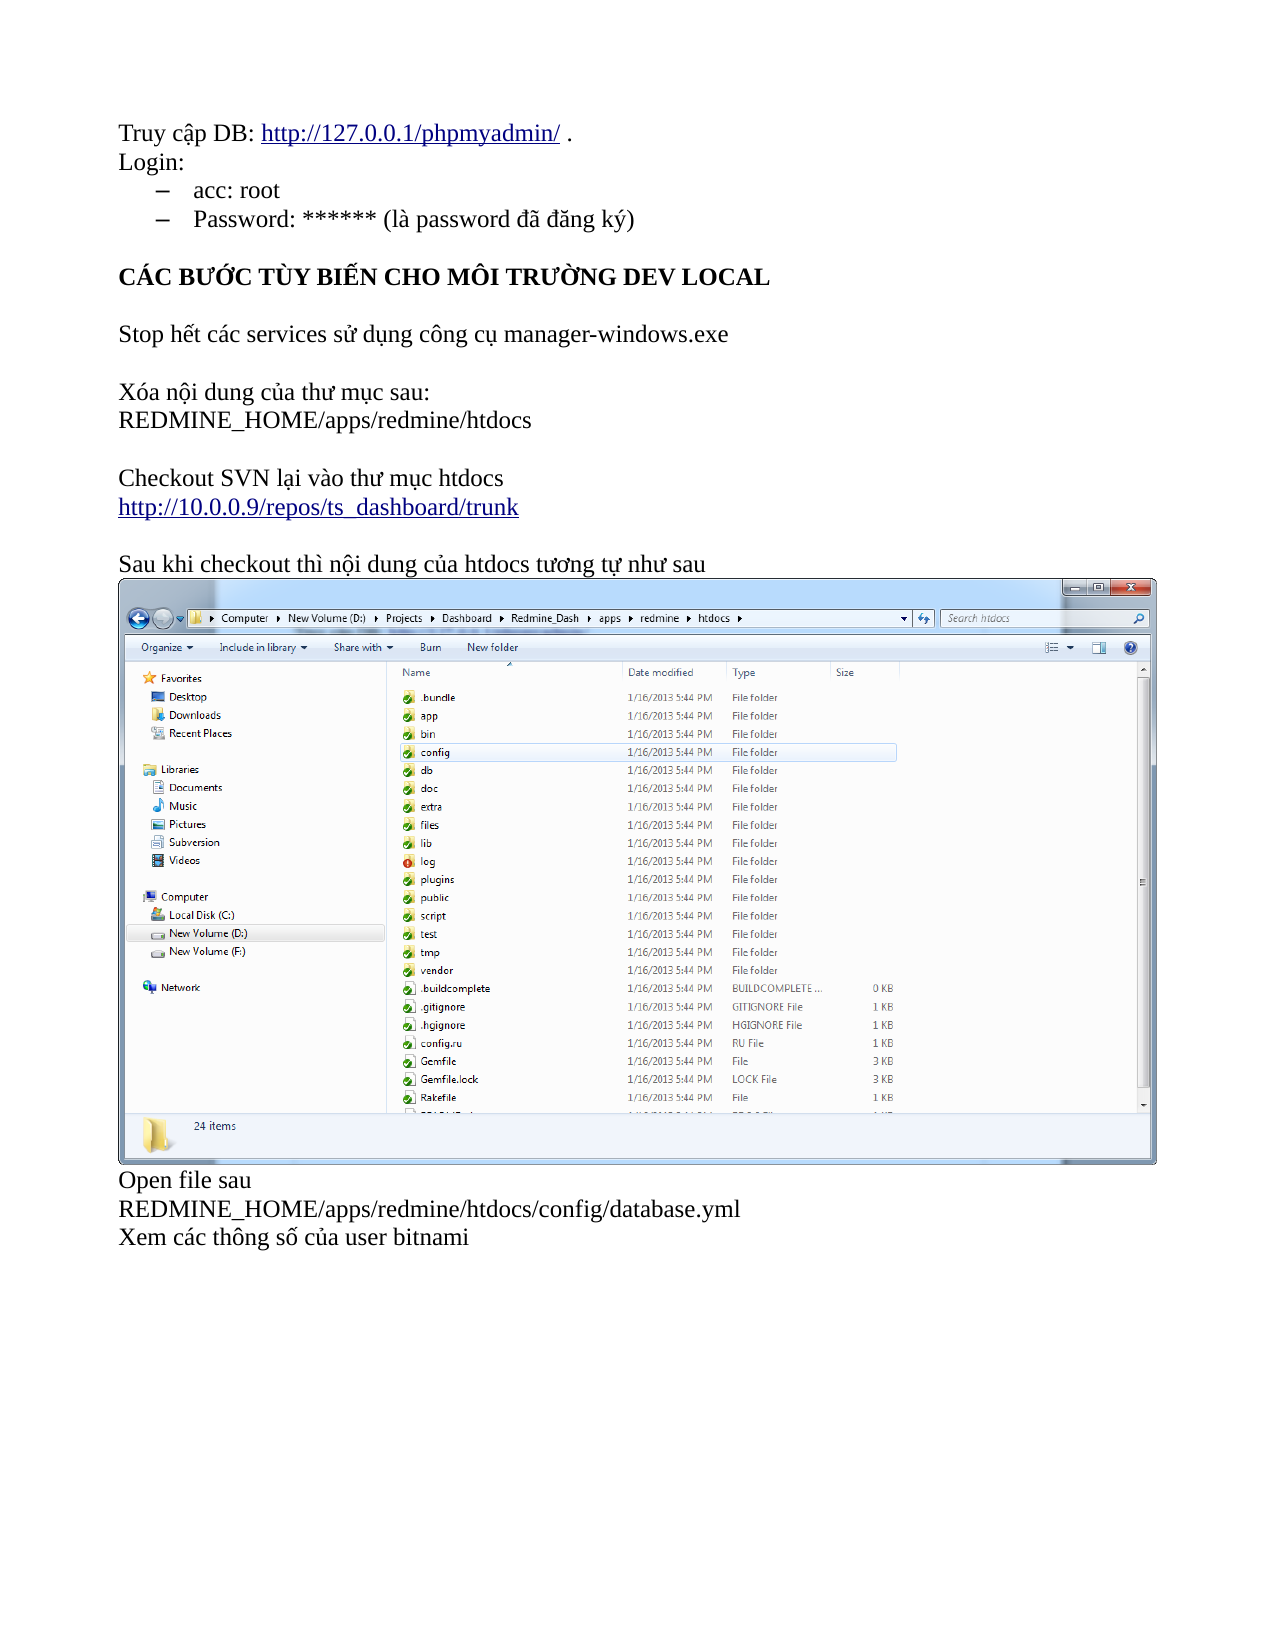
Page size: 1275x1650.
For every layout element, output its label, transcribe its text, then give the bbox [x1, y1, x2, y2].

text REDMINE_HOME/apps/redmine/htdocs [118, 406, 1157, 434]
list Password: ****** (là password đã đăng ký) [156, 204, 1157, 233]
text CÁC BƯỚC TÙY BIẾN CHO MÔI TRƯỜNG DEV LOCAL [118, 262, 1157, 291]
text Stop hết các services sử dụng công cụ manager-windows.exe [118, 319, 1157, 348]
text Login: [118, 147, 1157, 176]
text Truy cập DB: http://127.0.0.1/phpmyadmin/ . [118, 118, 1157, 147]
text Xem các thông số của user bitnami [118, 1222, 1157, 1251]
picture [118, 578, 1157, 1165]
text Xóa nội dung của thư mục sau: [118, 377, 1157, 406]
text http://10.0.0.9/repos/ts_dashboard/trunk [118, 492, 1157, 521]
text Open file sau [118, 1165, 1157, 1194]
text REDMINE_HOME/apps/redmine/htdocs/config/database.yml [118, 1194, 1157, 1222]
list acc: root [156, 176, 1157, 204]
text Checkout SVN lại vào thư mục htdocs [118, 463, 1157, 492]
text Sau khi checkout thì nội dung của htdocs tương tự như sau [118, 549, 1157, 578]
